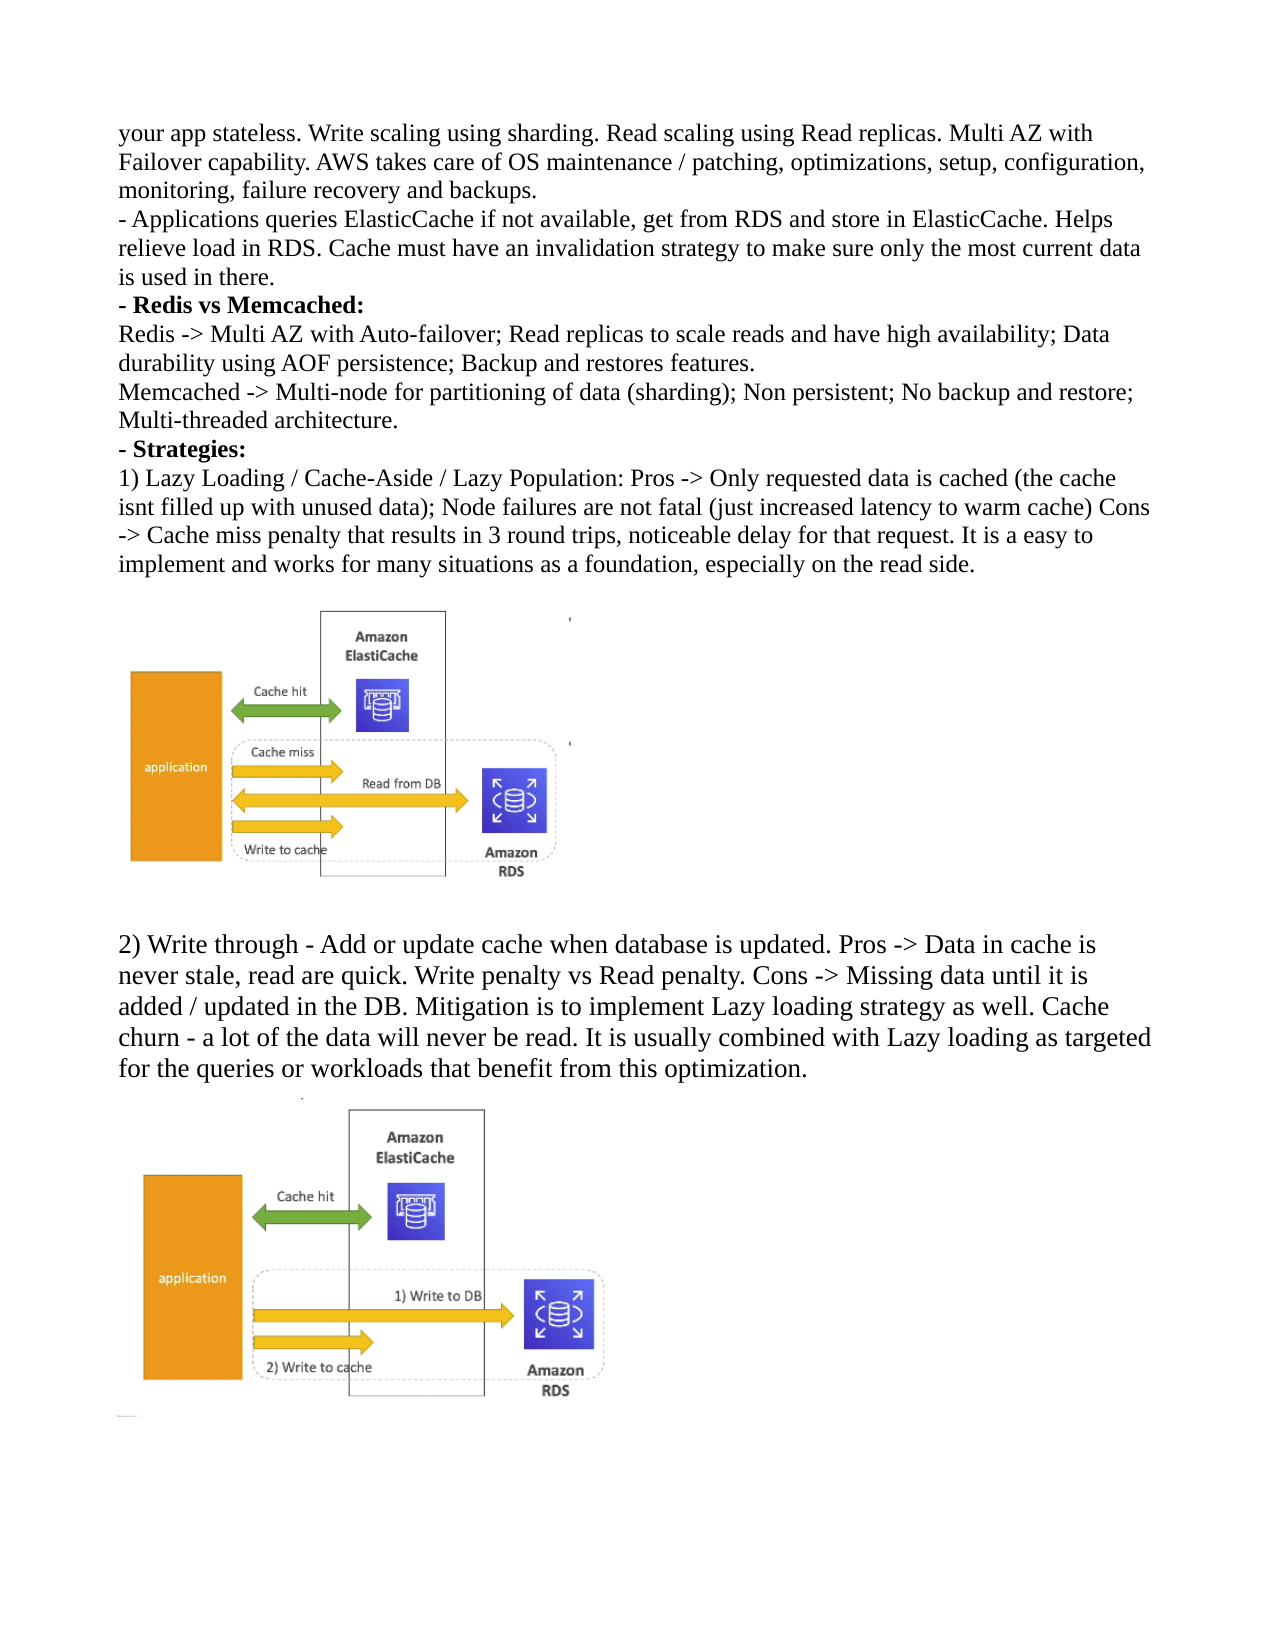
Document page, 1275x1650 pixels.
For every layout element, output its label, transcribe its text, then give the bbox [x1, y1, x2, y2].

text Redis -> Multi AZ with Auto-failover; Read replicas to scale reads and have high availability; Data durability using AOF persistence; Backup and restores features. [118, 319, 1157, 377]
text your app stateless. Write scaling using sharding. Read scaling using Read replicas. Multi AZ with Failover capability. AWS takes care of OS maintenance / patching, optimizations, setup, configuration, monitoring, failure recovery and backups. [118, 118, 1157, 204]
text 1) Lazy Loading / Cache-Aside / Lazy Population: Pros -> Only requested data is cached (the cache isnt filled up with unused data); Node failures are not fatal (just increased latency to warm cache) Cons -> Cache miss penalty that results in 3 round trips, noticeable delay for that request. It is a easy to implement and works for many situations as a foundation, especially on the read side. [118, 463, 1157, 578]
picture [117, 1098, 610, 1417]
text Memcached -> Multi-node for partitioning of data (sharding); Non persistent; No backup and restore; Multi-threaded architecture. [118, 377, 1157, 434]
text - Redis vs Memcached: [118, 291, 1157, 319]
picture [119, 596, 571, 883]
text - Applications queries ElasticCache if not available, get from RDS and store in ElasticCache. Helps relieve load in RDS. Cache must have an invalidation strategy to make sure only the most current data is used in there. [118, 204, 1157, 291]
text - Strategies: [118, 434, 1157, 463]
text 2) Write through - Add or update cache when database is updated. Pros -> Data in cache is never stale, read are quick. Write penalty vs Read penalty. Cons -> Missing data until it is added / updated in the DB. Mitigation is to implement Lazy loading strategy as well. Cache churn - a lot of the data will never be read. It is usually combined with Lazy loading as targeted for the queries or workloads that benefit from this optimization. [118, 928, 1157, 1084]
